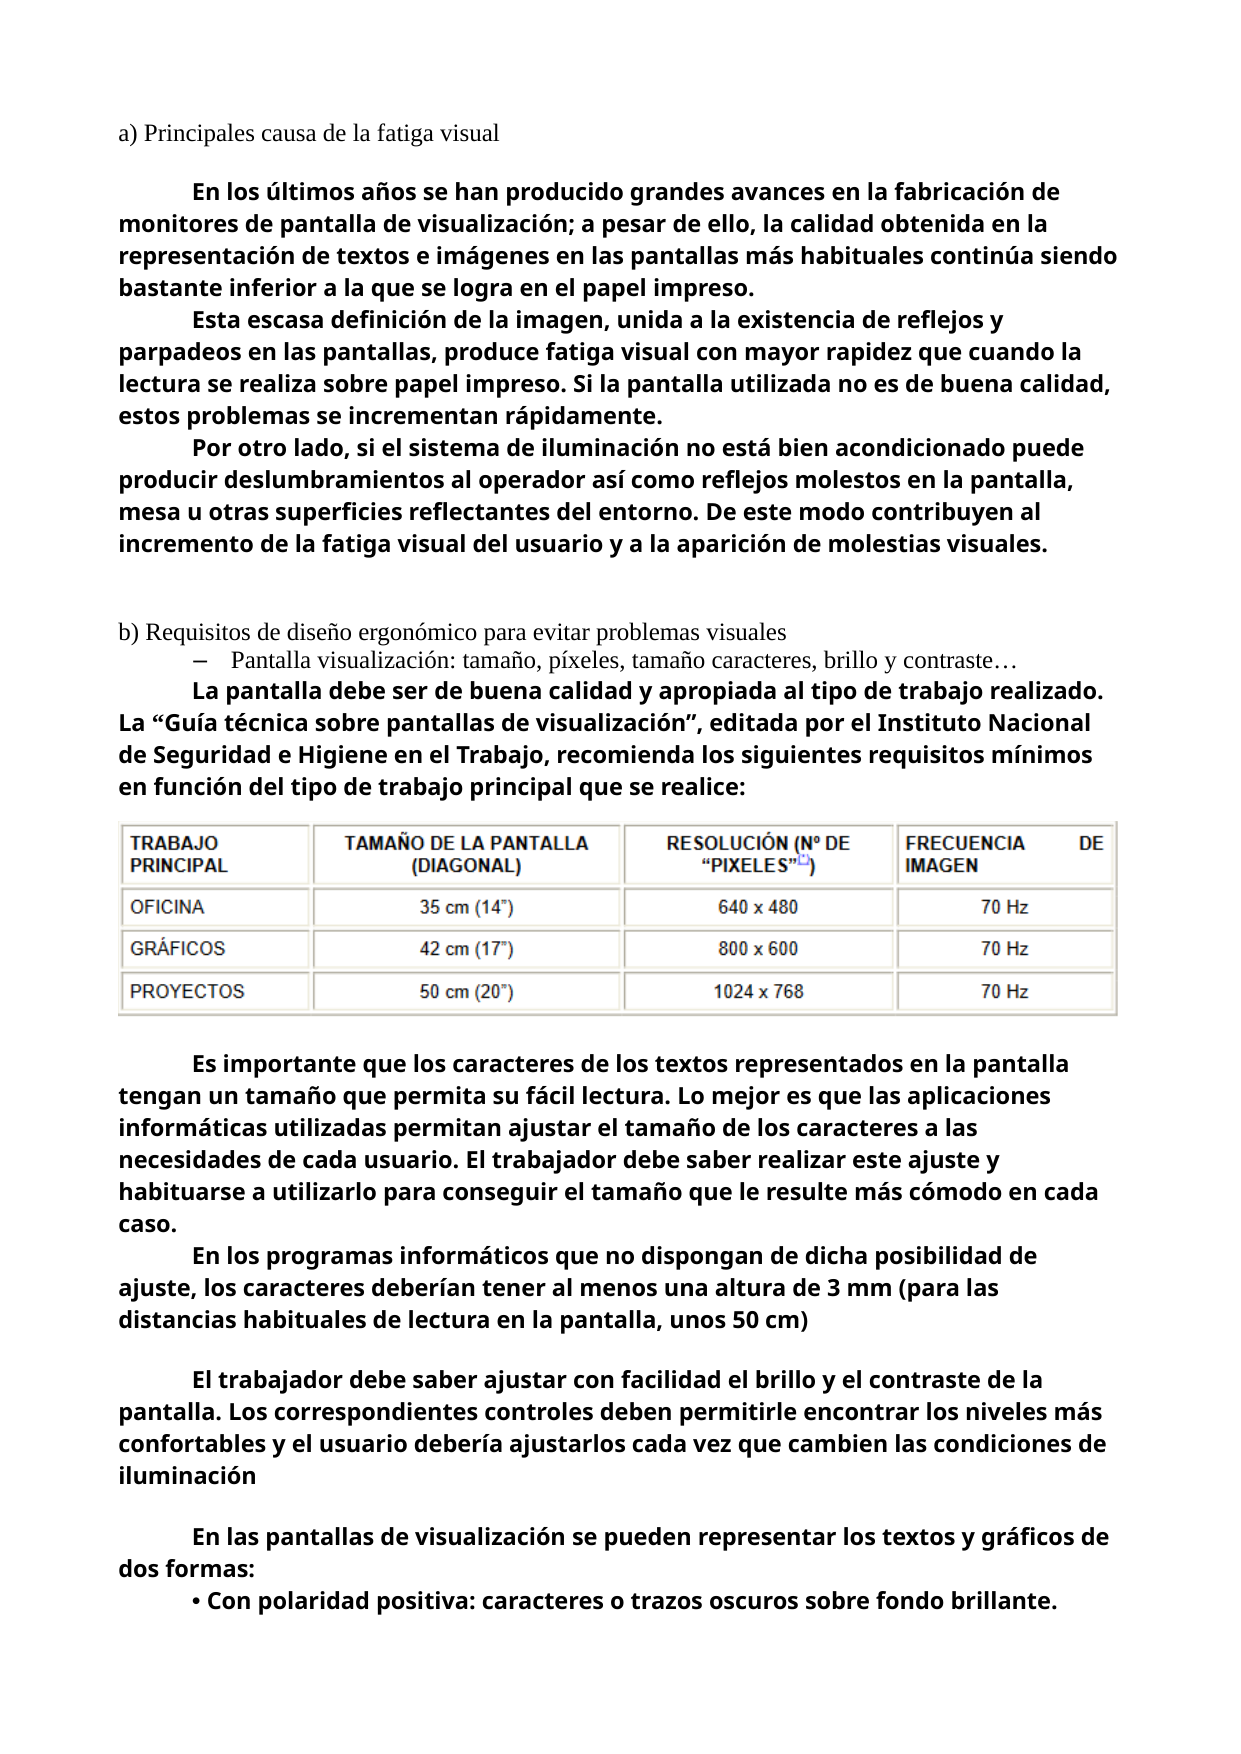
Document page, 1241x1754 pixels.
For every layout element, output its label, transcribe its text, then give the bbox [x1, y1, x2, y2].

text Es importante que los caracteres de los textos representados en la pantalla tengan un tamaño que permita su fácil lectura. Lo mejor es que las aplicaciones informáticas utilizadas permitan ajustar el tamaño de los caracteres a las necesidades de cada usuario. El trabajador debe saber realizar este ajuste y habituarse a utilizarlo para conseguir el tamaño que le resulte más cómodo en cada caso. [118, 1047, 1122, 1239]
list Pantalla visualización: tamaño, píxeles, tamaño caracteres, brillo y contraste… [193, 646, 1122, 674]
text En los últimos años se han producido grandes avances en la fabricación de monitores de pantalla de visualización; a pesar de ello, la calidad obtenida en la representación de textos e imágenes en las pantallas más habituales continúa siendo bastante inferior a la que se logra en el papel impreso. Esta escasa definición de la imagen, unida a la existencia de reflejos y parpadeos en las pantallas, produce fatiga visual con mayor rapidez que cuando la lectura se realiza sobre papel impreso. Si la pantalla utilizada no es de buena calidad, estos problemas se incrementan rápidamente. Por otro lado, si el sistema de iluminación no está bien acondicionado puede producir deslumbramientos al operador así como reflejos molestos en la pantalla, mesa u otras superficies reflectantes del entorno. De este modo contribuyen al incremento de la fatiga visual del usuario y a la aparición de molestias visuales. [118, 176, 1122, 559]
text En los programas informáticos que no dispongan de dicha posibilidad de ajuste, los caracteres deberían tener al menos una altura de 3 mm (para las distancias habituales de lectura en la pantalla, unos 50 cm) [118, 1239, 1122, 1335]
picture [118, 821, 1122, 1019]
text b) Requisitos de diseño ergonómico para evitar problemas visuales [118, 617, 1122, 646]
text a) Principales causa de la fatiga visual [118, 118, 1122, 147]
text La pantalla debe ser de buena calidad y apropiada al tipo de trabajo realizado. La “Guía técnica sobre pantallas de visualización”, editada por el Instituto Nacional de Seguridad e Higiene en el Trabajo, recomienda los siguientes requisitos mínimos en función del tipo de trabajo principal que se realice: [118, 674, 1122, 802]
text El trabajador debe saber ajustar con facilidad el brillo y el contraste de la pantalla. Los correspondientes controles deben permitirle encontrar los niveles más confortables y el usuario debería ajustarlos cada vez que cambien las condiciones de iluminación [118, 1364, 1122, 1492]
text En las pantallas de visualización se pueden representar los textos y gráficos de dos formas: • Con polaridad positiva: caracteres o trazos oscuros sobre fondo brillante. [118, 1520, 1122, 1616]
